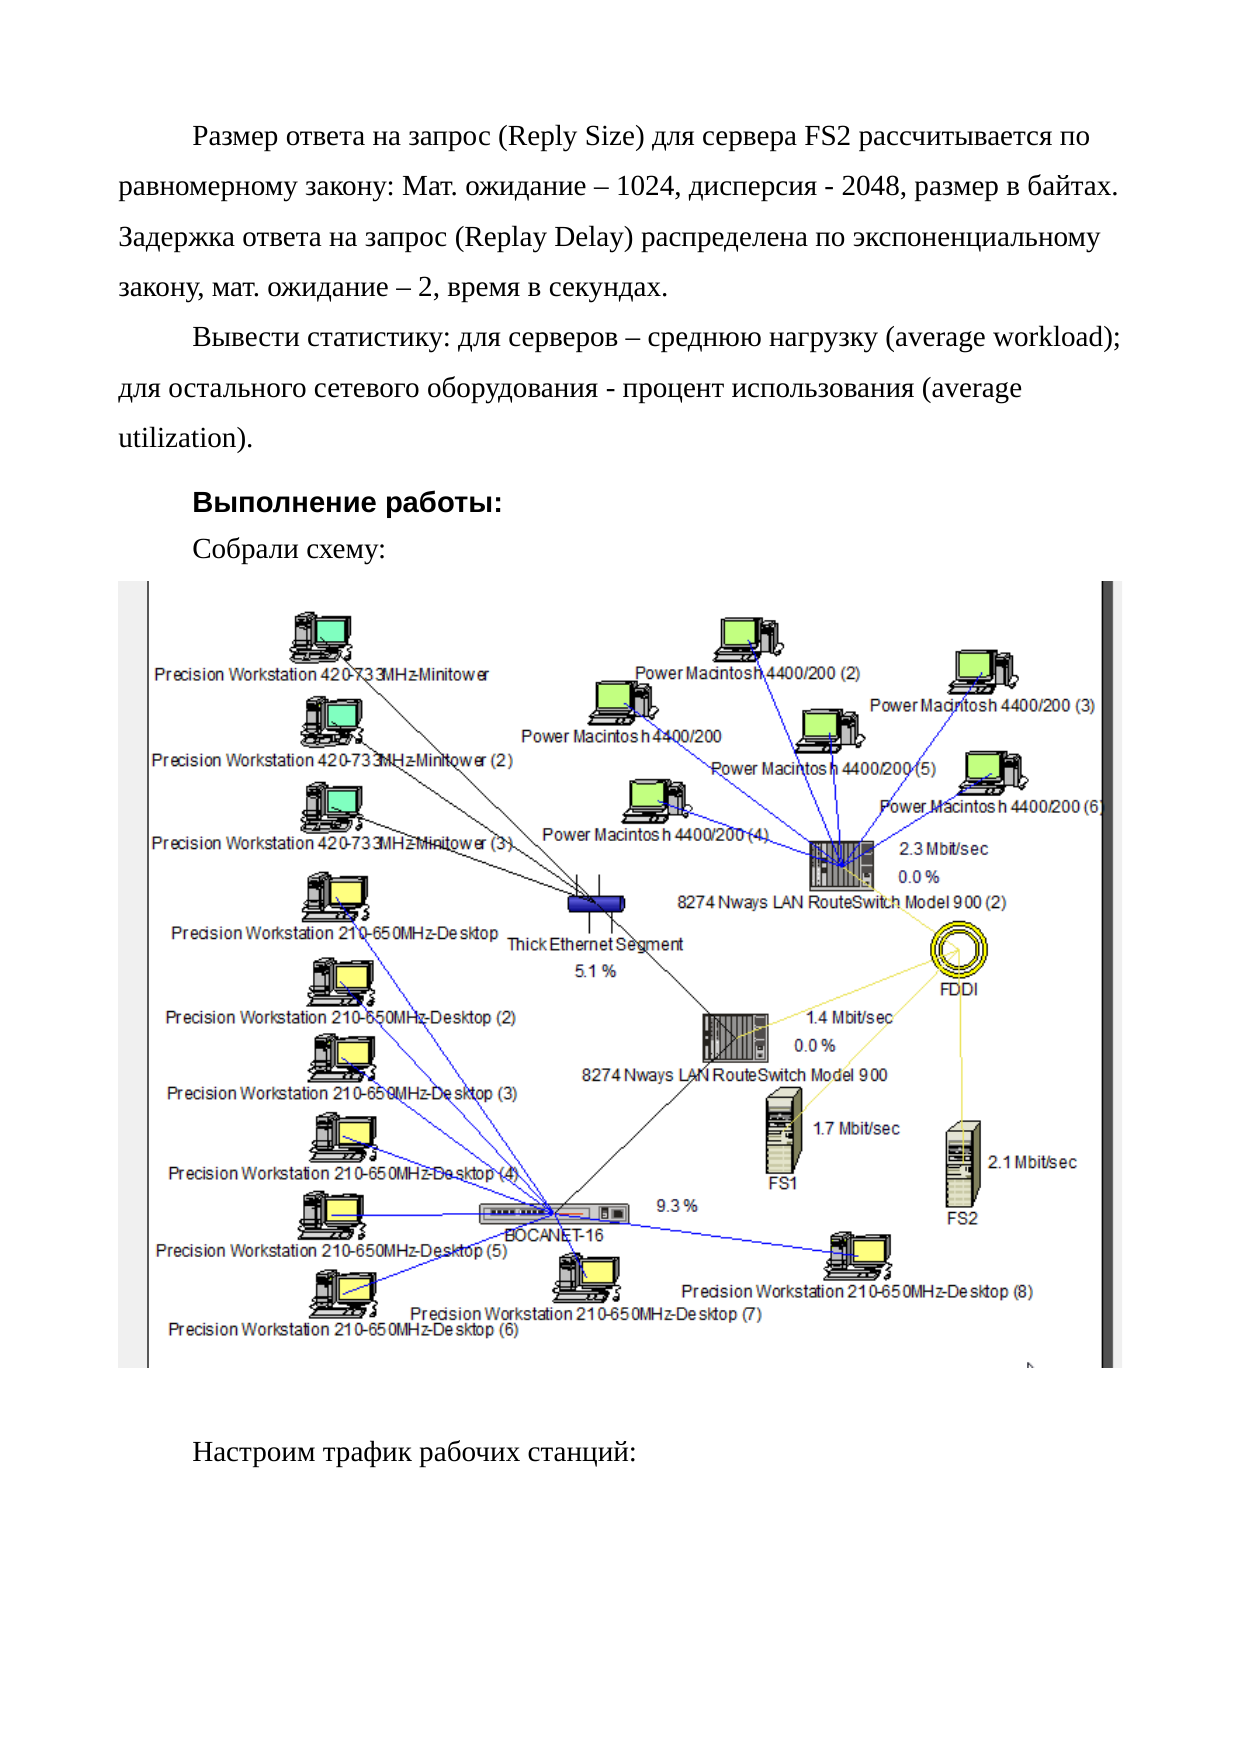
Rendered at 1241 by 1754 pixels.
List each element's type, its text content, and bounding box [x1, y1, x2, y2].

picture [118, 581, 1123, 1368]
subtitle Выполнение работы: [118, 485, 1122, 518]
text Размер ответа на запрос (Reply Size) для сервера FS2 рассчитывается по равномерному закону: Мат. ожидание – 1024, дисперсия - 2048, размер в байтах. Задержка ответа на запрос (Replay Delay) распределена по экспоненциальному закону, мат. ожидание – 2, время в секундах. [118, 118, 1122, 303]
text Собрали схему: [118, 531, 1122, 564]
text Вывести статистику: для серверов – среднюю нагрузку (average workload); для остального сетевого оборудования - процент использования (average utilization). [118, 319, 1122, 453]
text Настроим трафик рабочих станций: [118, 1434, 1122, 1468]
